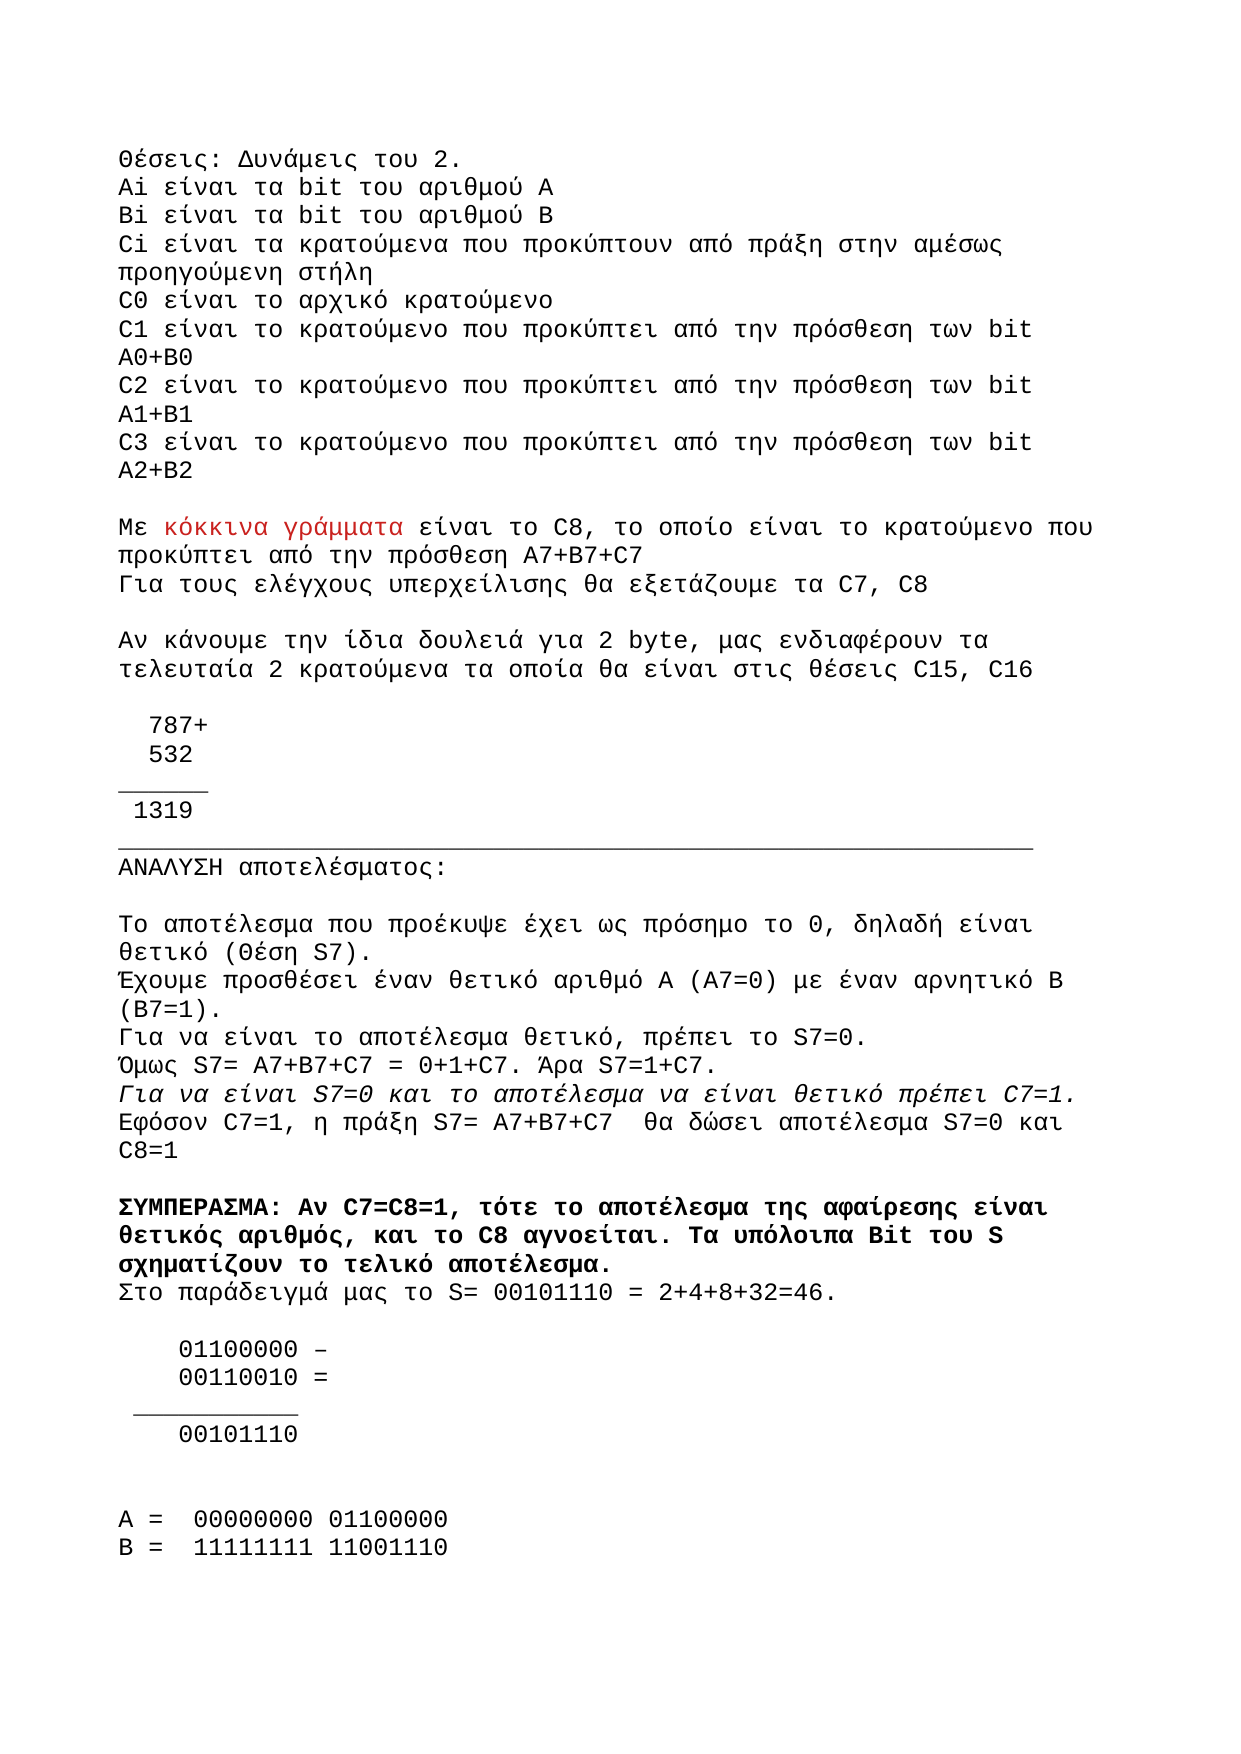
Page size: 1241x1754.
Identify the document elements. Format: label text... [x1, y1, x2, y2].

text ______ [118, 770, 1122, 798]
text C0 είναι το αρχικό κρατούμενο [118, 288, 1122, 316]
text ___________ [118, 1393, 1122, 1421]
text Για τους ελέγχους υπερχείλισης θα εξετάζουμε τα C7, C8 [118, 571, 1122, 600]
text Το αποτέλεσμα που προέκυψε έχει ως πρόσημο το 0, δηλαδή είναι θετικό (Θέση S7). [118, 911, 1122, 968]
text Αi είναι τα bit του αριθμού Α [118, 175, 1122, 203]
text B = 11111111 11001110 [118, 1535, 1122, 1563]
text 787+ [118, 713, 1122, 741]
text Βi είναι τα bit του αριθμού Β [118, 203, 1122, 231]
text Έχουμε προσθέσει έναν θετικό αριθμό Α (Α7=0) με έναν αρνητικό Β (Β7=1). [118, 968, 1122, 1025]
text _____________________________________________________________ [118, 826, 1122, 855]
text 01100000 – [118, 1336, 1122, 1365]
text C1 είναι το κρατούμενο που προκύπτει από την πρόσθεση των bit Α0+Β0 [118, 316, 1122, 373]
text Αν κάνουμε την ίδια δουλειά για 2 byte, μας ενδιαφέρουν τα τελευταία 2 κρατούμενα τα οποία θα είναι στις θέσεις C15, C16 [118, 628, 1122, 685]
text 00110010 = [118, 1365, 1122, 1393]
text Με κόκκινα γράμματα είναι το C8, το οποίο είναι το κρατούμενο που προκύπτει από την πρόσθεση Α7+Β7+C7 [118, 515, 1122, 571]
text A = 00000000 01100000 [118, 1506, 1122, 1535]
text 1319 [118, 798, 1122, 826]
text Ci είναι τα κρατούμενα που προκύπτουν από πράξη στην αμέσως προηγούμενη στήλη [118, 231, 1122, 288]
text Για να είναι S7=0 και το αποτέλεσμα να είναι θετικό πρέπει C7=1. [118, 1081, 1122, 1110]
text Για να είναι το αποτέλεσμα θετικό, πρέπει το S7=0. [118, 1025, 1122, 1053]
text C3 είναι το κρατούμενο που προκύπτει από την πρόσθεση των bit Α2+Β2 [118, 430, 1122, 486]
text ΑΝΑΛΥΣΗ αποτελέσματος: [118, 855, 1122, 883]
text Όμως S7= A7+B7+C7 = 0+1+C7. Άρα S7=1+C7. [118, 1053, 1122, 1081]
text C2 είναι το κρατούμενο που προκύπτει από την πρόσθεση των bit Α1+Β1 [118, 373, 1122, 430]
text Στο παράδειγμά μας το S= 00101110 = 2+4+8+32=46. [118, 1280, 1122, 1308]
text Εφόσον C7=1, η πράξη S7= A7+B7+C7 θα δώσει αποτέλεσμα S7=0 και C8=1 [118, 1110, 1122, 1166]
text 532 [118, 741, 1122, 770]
text ΣΥΜΠΕΡΑΣΜΑ: Αν C7=C8=1, τότε το αποτέλεσμα της αφαίρεσης είναι θετικός αριθμός, και το C8 αγνοείται. Τα υπόλοιπα Bit του S σχηματίζουν το τελικό αποτέλεσμα. [118, 1195, 1122, 1280]
text Θέσεις: Δυνάμεις του 2. [118, 146, 1122, 175]
text 00101110 [118, 1421, 1122, 1450]
